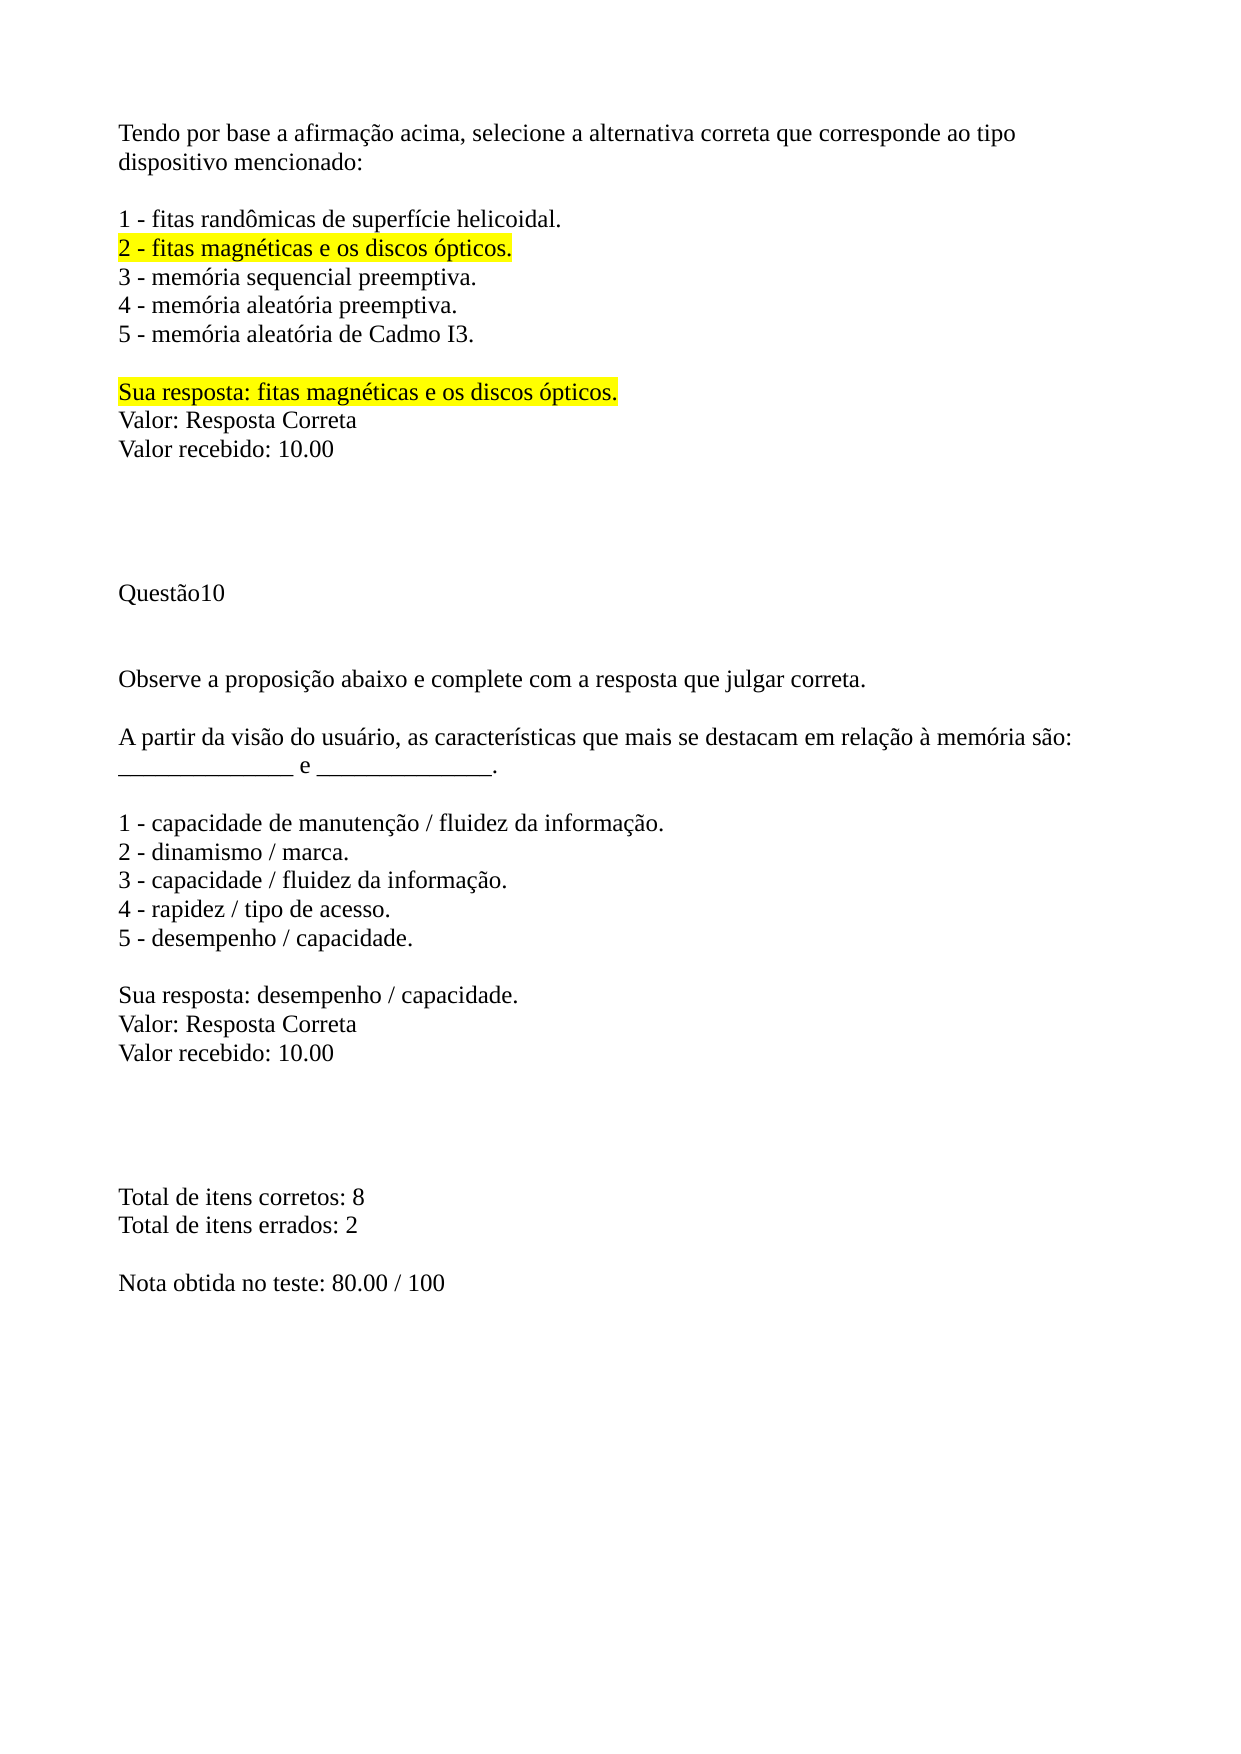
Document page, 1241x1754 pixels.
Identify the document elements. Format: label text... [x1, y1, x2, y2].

text Valor recebido: 10.00 [118, 434, 1122, 463]
text 3 - capacidade / fluidez da informação. [118, 866, 1122, 894]
text 2 - dinamismo / marca. [118, 837, 1122, 866]
text Sua resposta: fitas magnéticas e os discos ópticos. [118, 377, 1122, 406]
text Total de itens corretos: 8 [118, 1182, 1122, 1211]
text 5 - memória aleatória de Cadmo I3. [118, 319, 1122, 348]
text Sua resposta: desempenho / capacidade. [118, 981, 1122, 1009]
text 4 - rapidez / tipo de acesso. [118, 894, 1122, 923]
text 1 - fitas randômicas de superfície helicoidal. [118, 204, 1122, 233]
text Total de itens errados: 2 [118, 1211, 1122, 1239]
text Tendo por base a afirmação acima, selecione a alternativa correta que corresponde ao tipo dispositivo mencionado: [118, 118, 1122, 176]
text Valor: Resposta Correta [118, 406, 1122, 434]
text Valor recebido: 10.00 [118, 1038, 1122, 1067]
text 4 - memória aleatória preemptiva. [118, 291, 1122, 319]
text A partir da visão do usuário, as características que mais se destacam em relação à memória são: ______________ e ______________. [118, 722, 1122, 779]
text Nota obtida no teste: 80.00 / 100 [118, 1268, 1122, 1297]
text Questão10 [118, 578, 1122, 607]
text 5 - desempenho / capacidade. [118, 923, 1122, 952]
text Valor: Resposta Correta [118, 1009, 1122, 1038]
text Observe a proposição abaixo e complete com a resposta que julgar correta. [118, 664, 1122, 693]
text 1 - capacidade de manutenção / fluidez da informação. [118, 808, 1122, 837]
text 2 - fitas magnéticas e os discos ópticos. [118, 233, 1122, 262]
text 3 - memória sequencial preemptiva. [118, 262, 1122, 291]
